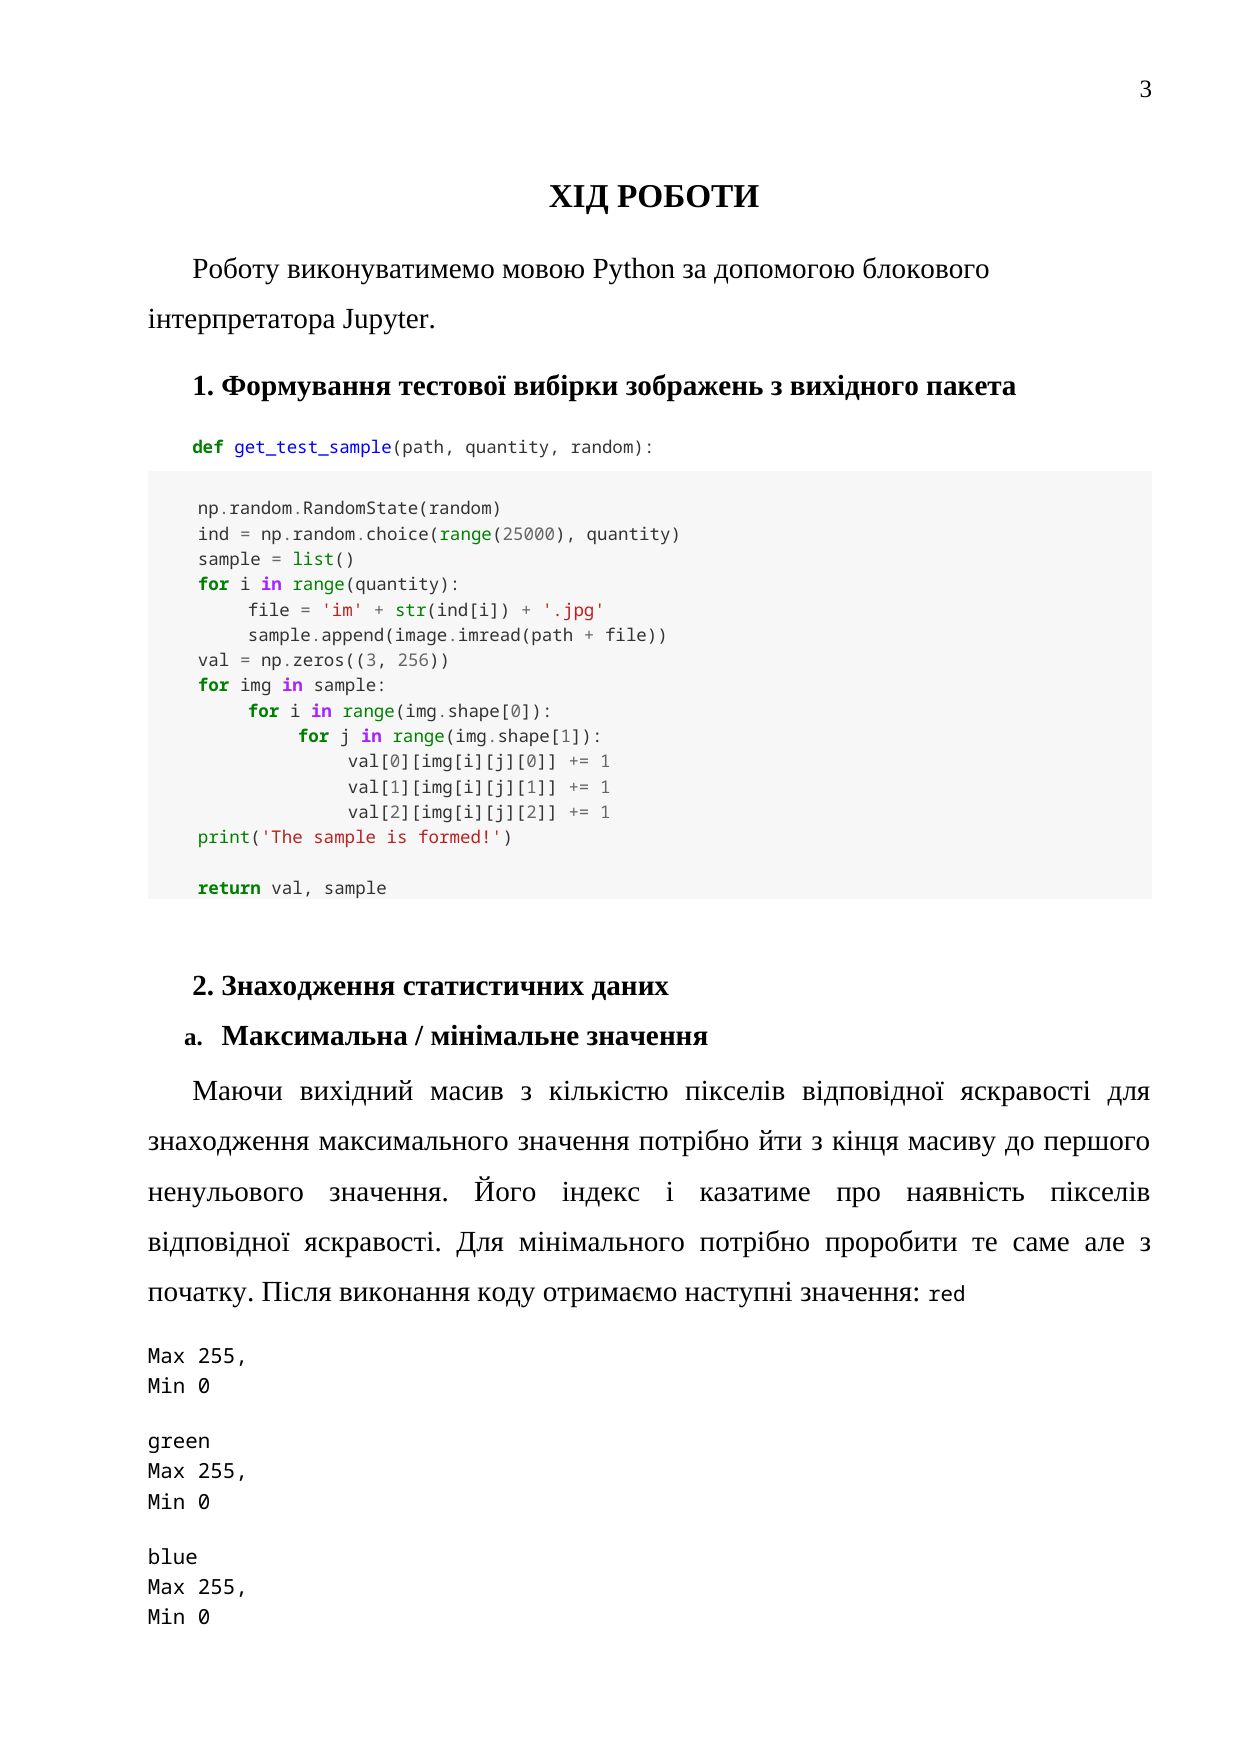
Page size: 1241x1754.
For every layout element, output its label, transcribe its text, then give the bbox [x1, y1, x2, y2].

text val = np.zeros((3, 256)) [148, 648, 1152, 672]
text blue [148, 1542, 1152, 1570]
list 2. Знаходження статистичних даних [154, 968, 1152, 1001]
text np.random.RandomState(random) [148, 496, 1152, 520]
text for i in range(quantity): [148, 572, 1152, 596]
text for img in sample: [148, 673, 1152, 697]
list 1. Формування тестової вибірки зображень з вихідного пакета [154, 368, 1152, 402]
text sample = list() [148, 547, 1152, 570]
text val[1][img[i][j][1]] += 1 [148, 774, 1152, 798]
text sample.append(image.imread(path + file)) [148, 622, 1152, 646]
text ХІД РОБОТИ [148, 177, 1152, 215]
text Min 0 [148, 1602, 1152, 1631]
text Маючи вихідний масив з кількістю пікселів відповідної яскравості для знаходження максимального значення потрібно йти з кінця масиву до першого ненульового значення. Його індекс і казатиме про наявність пікселів відповідної яскравості. Для мінімального потрібно проробити те саме але з початку. Після виконання коду отримаємо наступні значення: red [148, 1073, 1152, 1308]
text for i in range(img.shape[0]): [148, 698, 1152, 722]
text return val, sample [148, 875, 1152, 899]
text val[2][img[i][j][2]] += 1 [148, 800, 1152, 823]
text ind = np.random.choice(range(25000), quantity) [148, 521, 1152, 545]
text Min 0 [148, 1371, 1152, 1400]
text val[0][img[i][j][0]] += 1 [148, 749, 1152, 773]
text print('The sample is formed!') [148, 825, 1152, 849]
text Роботу виконуватимемо мовою Python за допомогою блокового інтерпретатора Jupyter. [148, 251, 1152, 335]
text Max 255, [148, 1341, 1152, 1370]
text Max 255, [148, 1457, 1152, 1485]
list Максимальна / мінімальне значення [184, 1018, 1152, 1051]
text green [148, 1427, 1152, 1455]
text Max 255, [148, 1572, 1152, 1600]
text for j in range(img.shape[1]): [148, 724, 1152, 748]
text def get_test_sample(path, quantity, random): [154, 435, 1152, 459]
text file = 'im' + str(ind[i]) + '.jpg' [148, 597, 1152, 621]
text Min 0 [148, 1487, 1152, 1515]
